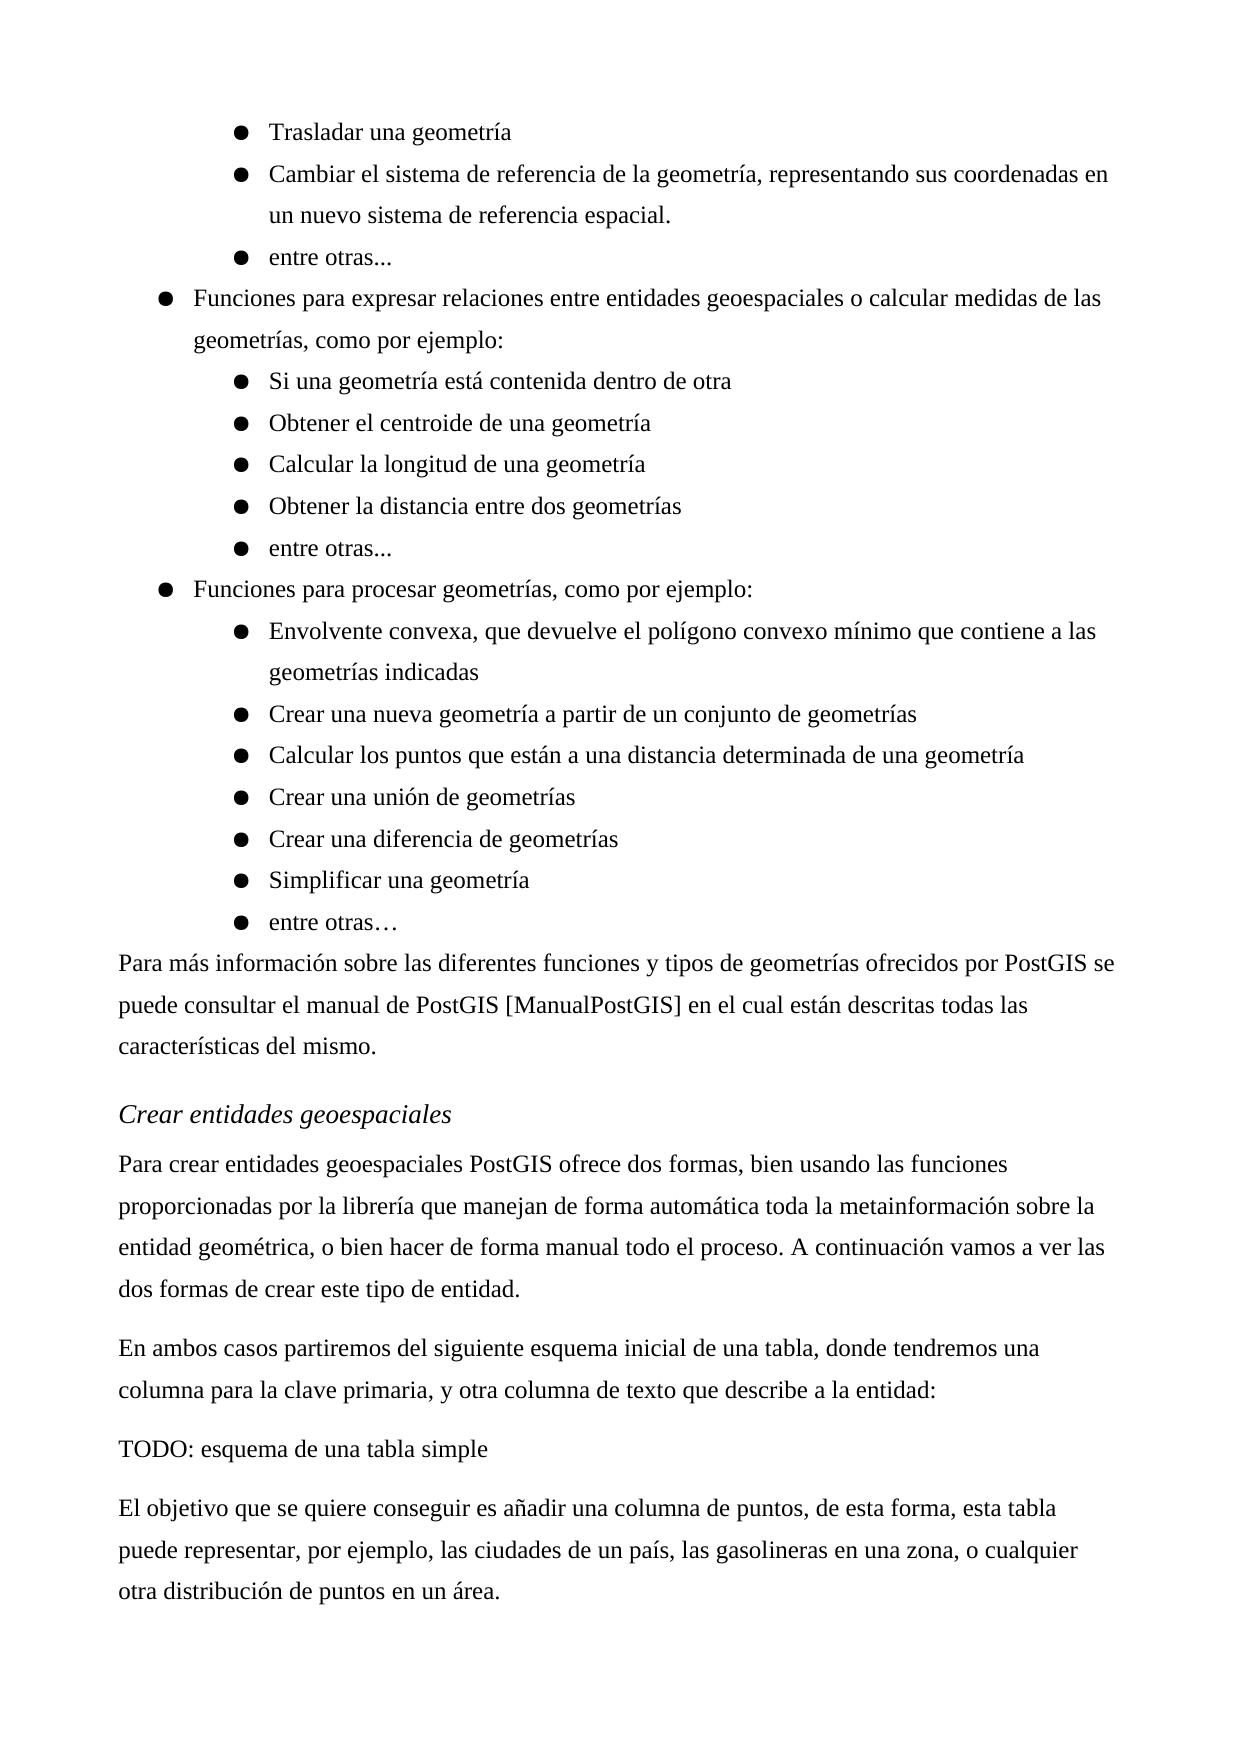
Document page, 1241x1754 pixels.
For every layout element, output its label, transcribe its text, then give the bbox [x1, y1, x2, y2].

list Cambiar el sistema de referencia de la geometría, representando sus coordenadas en un nuevo sistema de referencia espacial. [231, 160, 1122, 229]
subtitle Crear entidades geoespaciales [118, 1099, 1122, 1129]
list Si una geometría está contenida dentro de otra [231, 367, 1122, 395]
list entre otras... [231, 534, 1122, 561]
list Crear una nueva geometría a partir de un conjunto de geometrías [231, 700, 1122, 728]
list Simplificar una geometría [231, 866, 1122, 894]
text Para más información sobre las diferentes funciones y tipos de geometrías ofrecidos por PostGIS se puede consultar el manual de PostGIS [ManualPostGIS] en el cual están descritas todas las características del mismo. [118, 949, 1122, 1060]
text Para crear entidades geoespaciales PostGIS ofrece dos formas, bien usando las funciones proporcionadas por la librería que manejan de forma automática toda la metainformación sobre la entidad geométrica, o bien hacer de forma manual todo el proceso. A continuación vamos a ver las dos formas de crear este tipo de entidad. [118, 1150, 1122, 1303]
list Obtener la distancia entre dos geometrías [231, 492, 1122, 520]
list entre otras... [231, 243, 1122, 271]
list Calcular los puntos que están a una distancia determinada de una geometría [231, 742, 1122, 769]
list Crear una diferencia de geometrías [231, 825, 1122, 852]
list Funciones para expresar relaciones entre entidades geoespaciales o calcular medidas de las geometrías, como por ejemplo: [156, 284, 1122, 354]
list Envolvente convexa, que devuelve el polígono convexo mínimo que contiene a las geometrías indicadas [231, 617, 1122, 686]
list Calcular la longitud de una geometría [231, 451, 1122, 478]
list Obtener el centroide de una geometría [231, 409, 1122, 437]
text El objetivo que se quiere conseguir es añadir una columna de puntos, de esta forma, esta tabla puede representar, por ejemplo, las ciudades de un país, las gasolineras en una zona, o cualquier otra distribución de puntos en un área. [118, 1494, 1122, 1605]
list entre otras… [231, 908, 1122, 936]
text En ambos casos partiremos del siguiente esquema inicial de una tabla, donde tendremos una columna para la clave primaria, y otra columna de texto que describe a la entidad: [118, 1334, 1122, 1403]
text TODO: esquema de una tabla simple [118, 1435, 1122, 1463]
list Trasladar una geometría [231, 118, 1122, 146]
list Funciones para procesar geometrías, como por ejemplo: [156, 575, 1122, 603]
list Crear una unión de geometrías [231, 783, 1122, 811]
